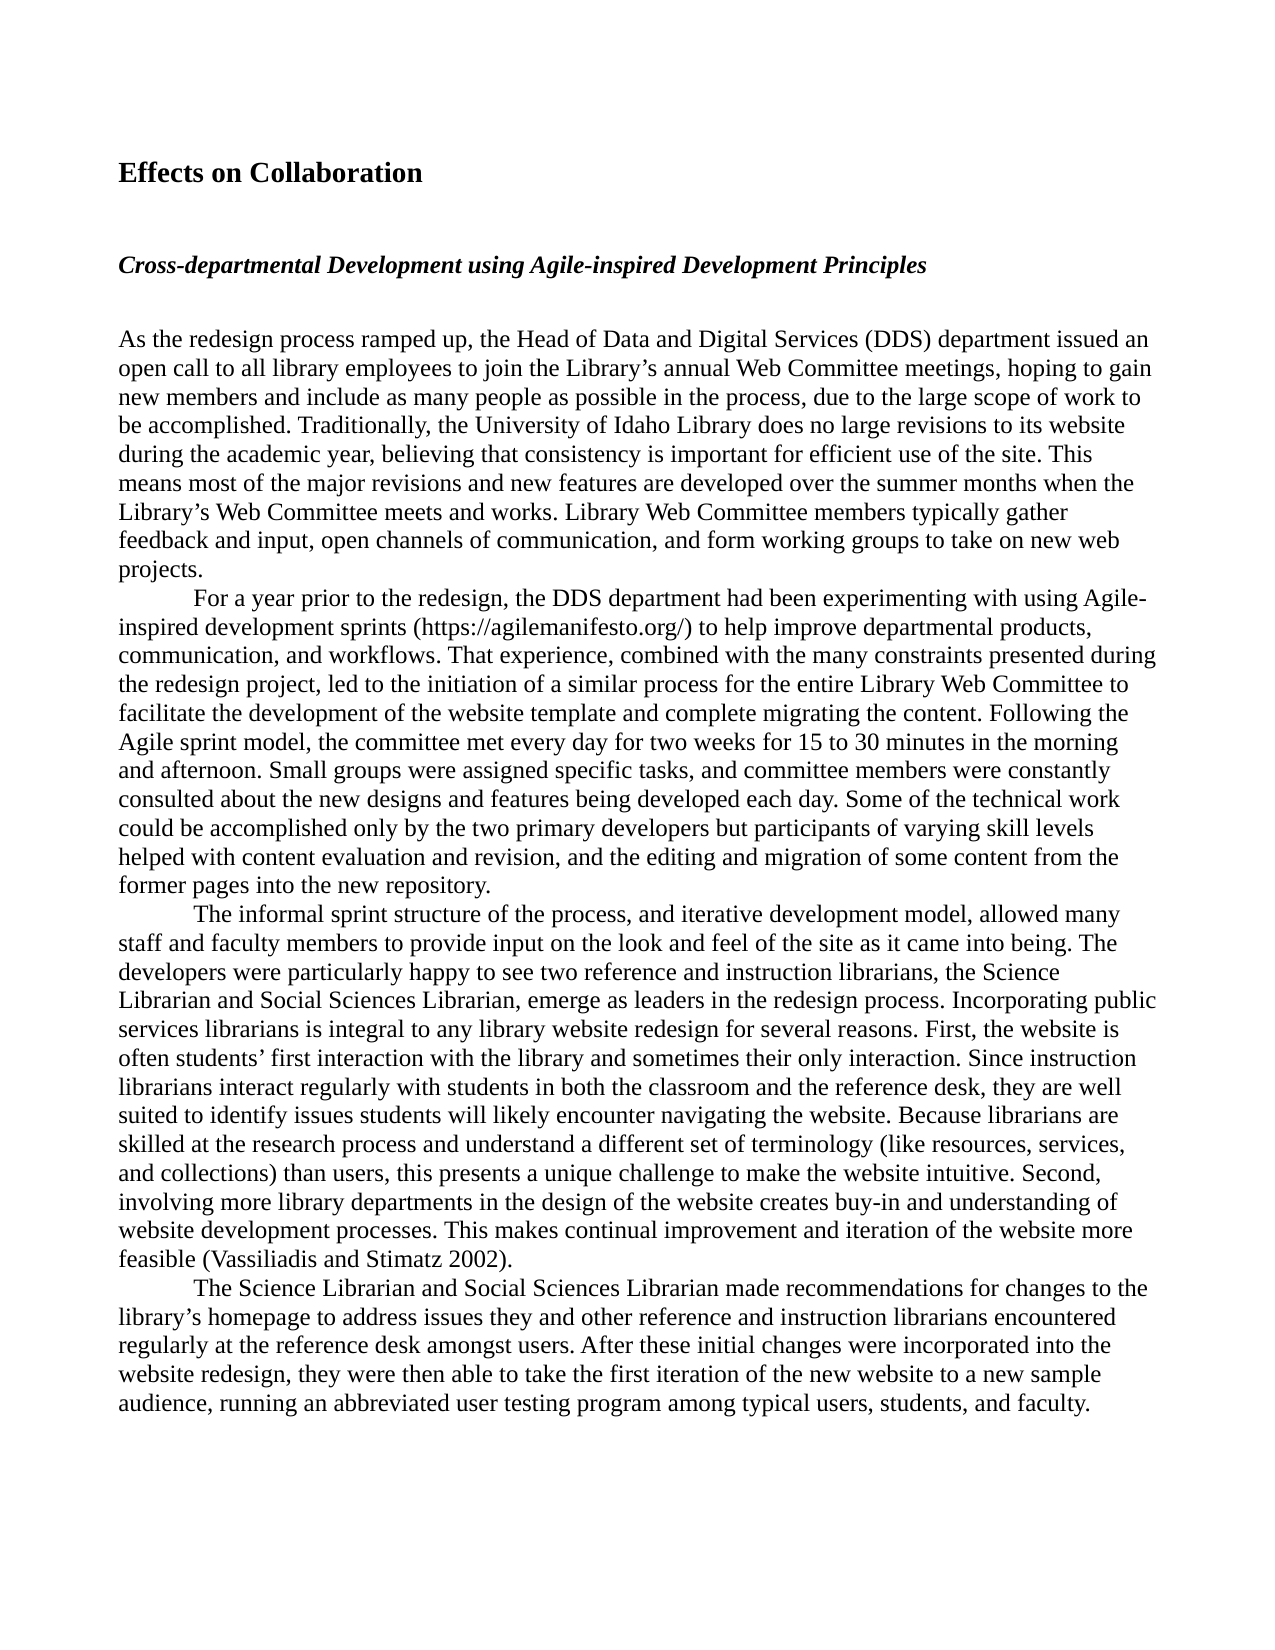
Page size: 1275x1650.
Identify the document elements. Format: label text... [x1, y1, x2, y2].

text The informal sprint structure of the process, and iterative development model, allowed many staff and faculty members to provide input on the look and feel of the site as it came into being. The developers were particularly happy to see two reference and instruction librarians, the Science Librarian and Social Sciences Librarian, emerge as leaders in the redesign process. Incorporating public services librarians is integral to any library website redesign for several reasons. First, the website is often students’ first interaction with the library and sometimes their only interaction. Since instruction librarians interact regularly with students in both the classroom and the reference desk, they are well suited to identify issues students will likely encounter navigating the website. Because librarians are skilled at the research process and understand a different set of terminology (like resources, services, and collections) than users, this presents a unique challenge to make the website intuitive. Second, involving more library departments in the design of the website creates buy-in and understanding of website development processes. This makes continual improvement and iteration of the website more feasible (Vassiliadis and Stimatz 2002). [118, 899, 1157, 1273]
text For a year prior to the redesign, the DDS department had been experimenting with using Agile-inspired development sprints (https://agilemanifesto.org/) to help improve departmental products, communication, and workflows. That experience, combined with the many constraints presented during the redesign project, led to the initiation of a similar process for the entire Library Web Committee to facilitate the development of the website template and complete migrating the content. Following the Agile sprint model, the committee met every day for two weeks for 15 to 30 minutes in the morning and afternoon. Small groups were assigned specific tasks, and committee members were constantly consulted about the new designs and features being developed each day. Some of the technical work could be accomplished only by the two primary developers but participants of varying skill levels helped with content evaluation and revision, and the editing and migration of some content from the former pages into the new repository. [118, 583, 1157, 899]
text As the redesign process ramped up, the Head of Data and Digital Services (DDS) department issued an open call to all library employees to join the Library’s annual Web Committee meetings, hoping to gain new members and include as many people as possible in the process, due to the large scope of work to be accomplished. Traditionally, the University of Idaho Library does no large revisions to its website during the academic year, believing that consistency is important for efficient use of the site. This means most of the major revisions and new features are developed over the summer months when the Library’s Web Committee meets and works. Library Web Committee members typically gather feedback and input, open channels of communication, and form working groups to take on new web projects. [118, 324, 1157, 583]
subtitle Effects on Collaboration [118, 156, 1098, 189]
subtitle Cross-departmental Development using Agile-inspired Development Principles [118, 250, 1098, 278]
text The Science Librarian and Social Sciences Librarian made recommendations for changes to the library’s homepage to address issues they and other reference and instruction librarians encountered regularly at the reference desk amongst users. After these initial changes were incorporated into the website redesign, they were then able to take the first iteration of the new website to a new sample audience, running an abbreviated user testing program among typical users, students, and faculty. [118, 1273, 1157, 1417]
